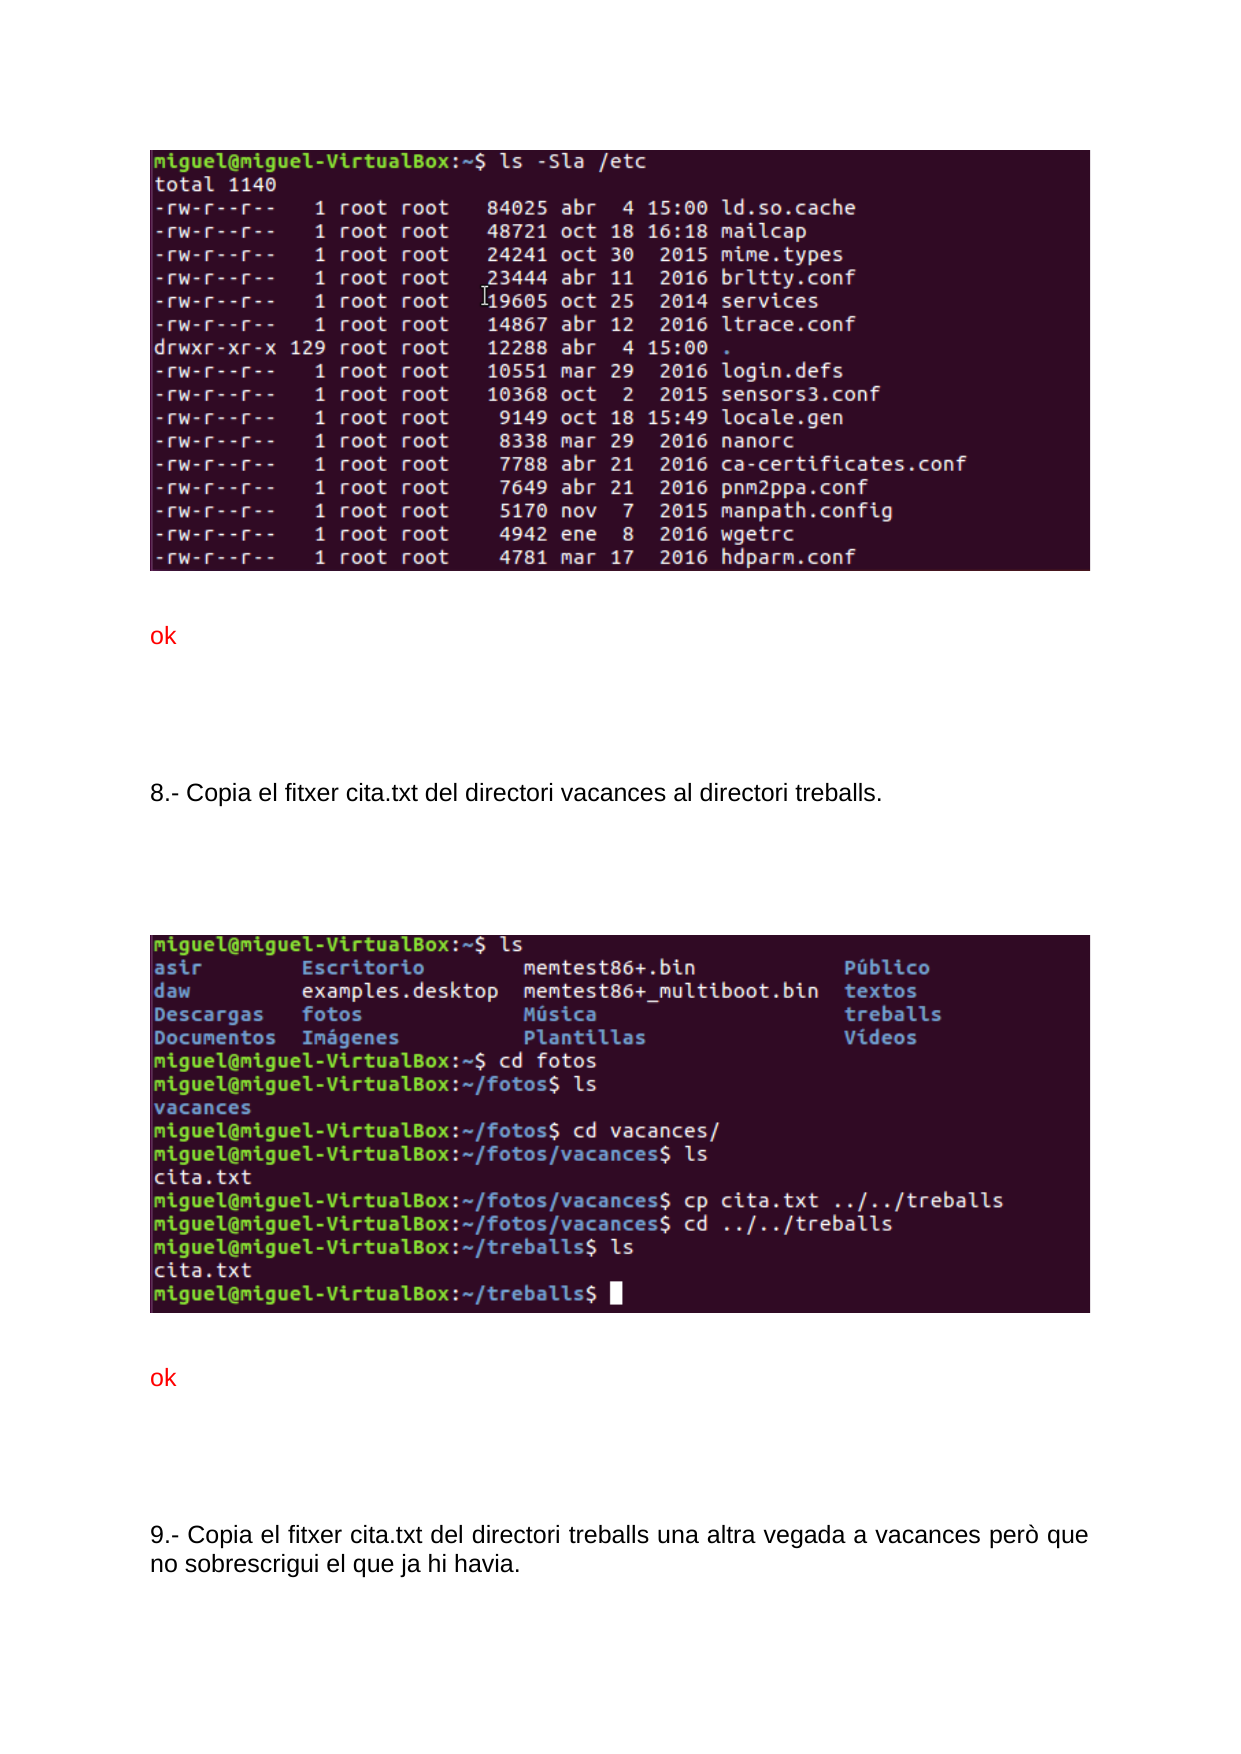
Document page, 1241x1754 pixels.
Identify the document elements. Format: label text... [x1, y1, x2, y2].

text 8.- Copia el fitxer cita.txt del directori vacances al directori treballs. [150, 778, 1090, 807]
text ok [150, 621, 1090, 649]
text ok [150, 1363, 1090, 1392]
text 9.- Copia el fitxer cita.txt del directori treballs una altra vegada a vacances però que no sobrescrigui el que ja hi havia. [150, 1520, 1090, 1578]
